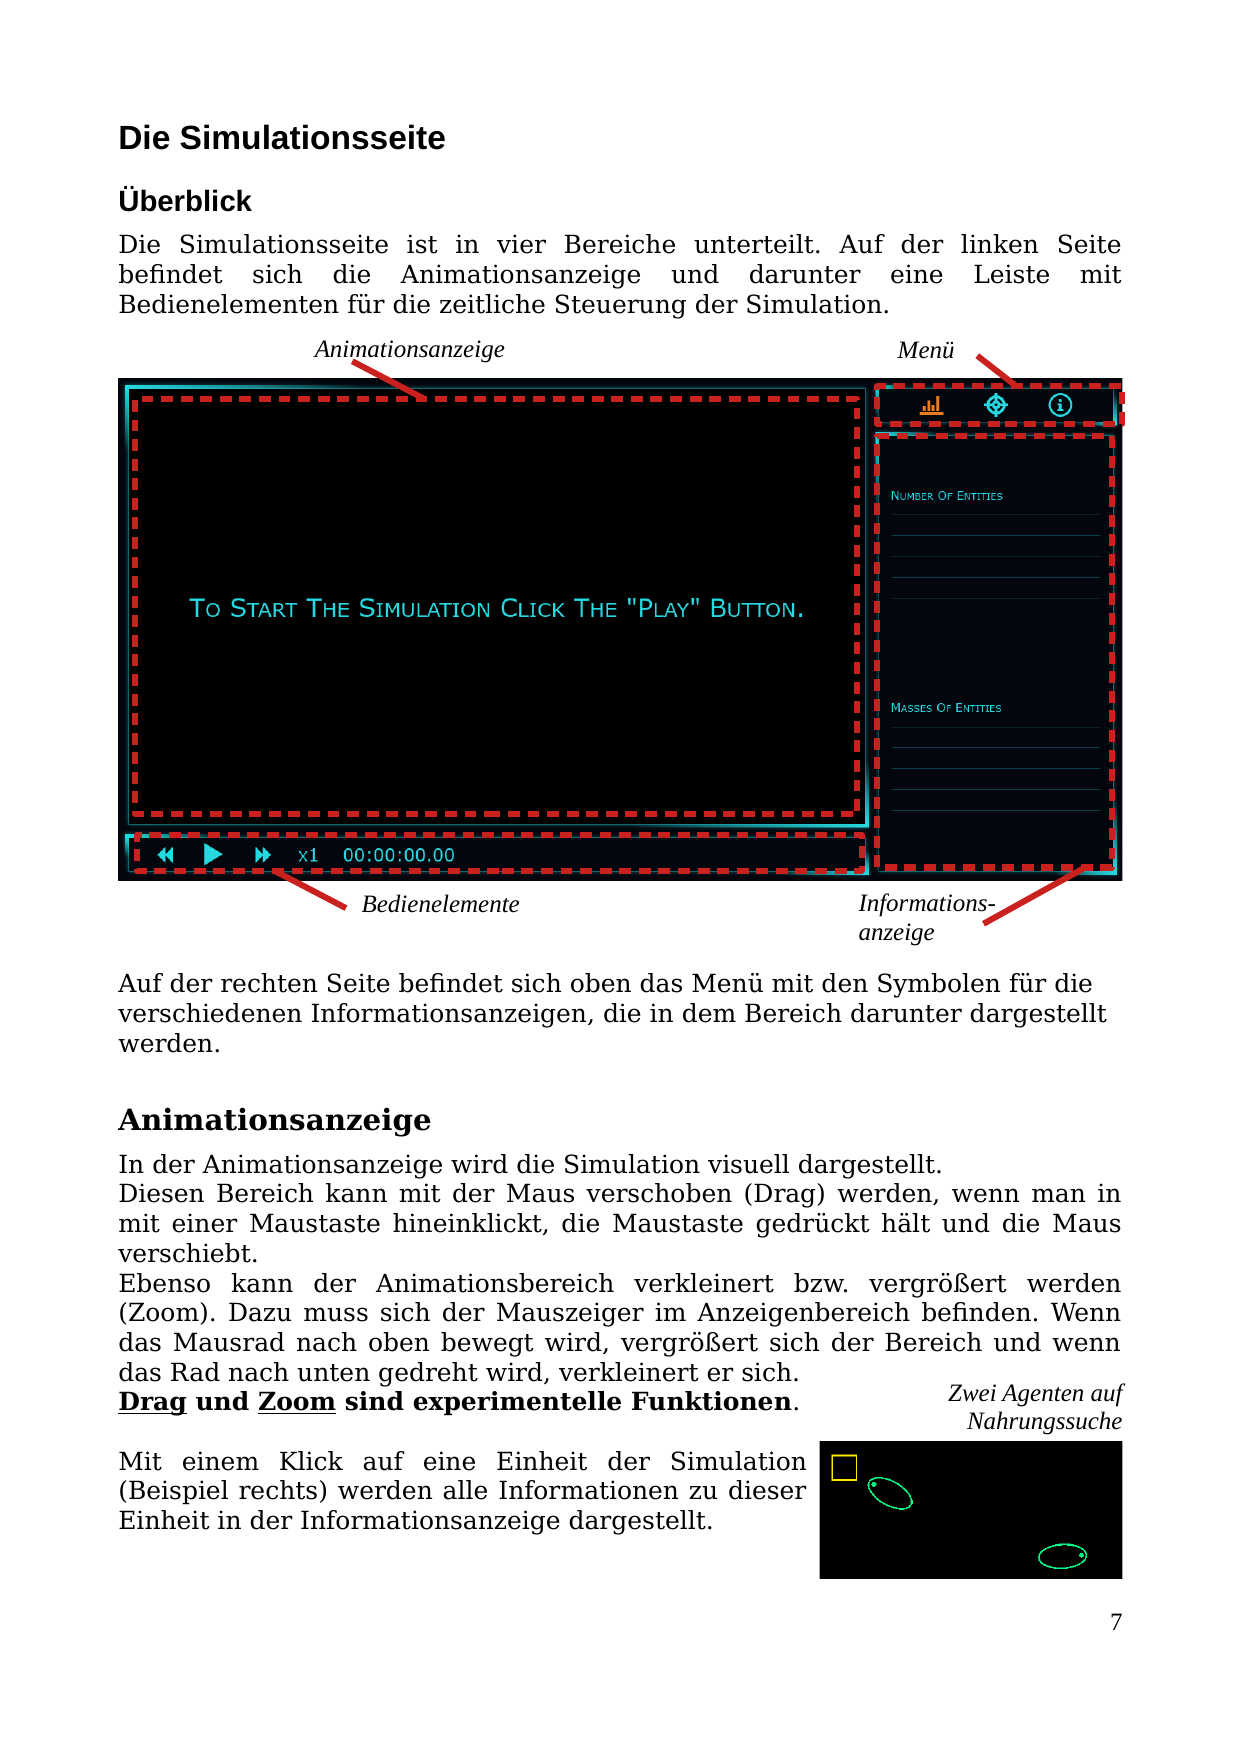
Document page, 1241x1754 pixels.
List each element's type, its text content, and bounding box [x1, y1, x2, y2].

text Die Simulationsseite ist in vier Bereiche unterteilt. Auf der linken Seite befindet sich die Animationsanzeige und darunter eine Leiste mit Bedienelementen für die zeitliche Steuerung der Simulation. [118, 230, 1122, 319]
text Mit einem Klick auf eine Einheit der Simulation (Beispiel rechts) werden alle Informationen zu dieser Einheit in der Informationsanzeige dargestellt. [118, 1446, 819, 1535]
picture [819, 1441, 1123, 1579]
text Ebenso kann der Animationsbereich verkleinert bzw. vergrößert werden (Zoom). Dazu muss sich der Mauszeiger im Anzeigenbereich befinden. Wenn das Mausrad nach oben bewegt wird, vergrößert sich der Bereich und wenn das Rad nach unten gedreht wird, verkleinert er sich. [118, 1268, 1122, 1387]
text Auf der rechten Seite befindet sich oben das Menü mit den Symbolen für die verschiedenen Informationsanzeigen, die in dem Bereich darunter dargestellt werden. [118, 969, 1122, 1058]
text Diesen Bereich kann mit der Maus verschoben (Drag) werden, wenn man in mit einer Maustaste hineinklickt, die Maustaste gedrückt hält und die Maus verschiebt. [118, 1179, 1122, 1268]
subtitle Überblick [118, 184, 1122, 218]
text Drag und Zoom sind experimentelle Funktionen. [118, 1387, 1122, 1417]
text In der Animationsanzeige wird die Simulation visuell dargestellt. [118, 1149, 1122, 1179]
subtitle Die Simulationsseite [118, 118, 1122, 157]
subtitle Animationsanzeige [118, 1102, 1122, 1137]
picture [118, 378, 1123, 881]
